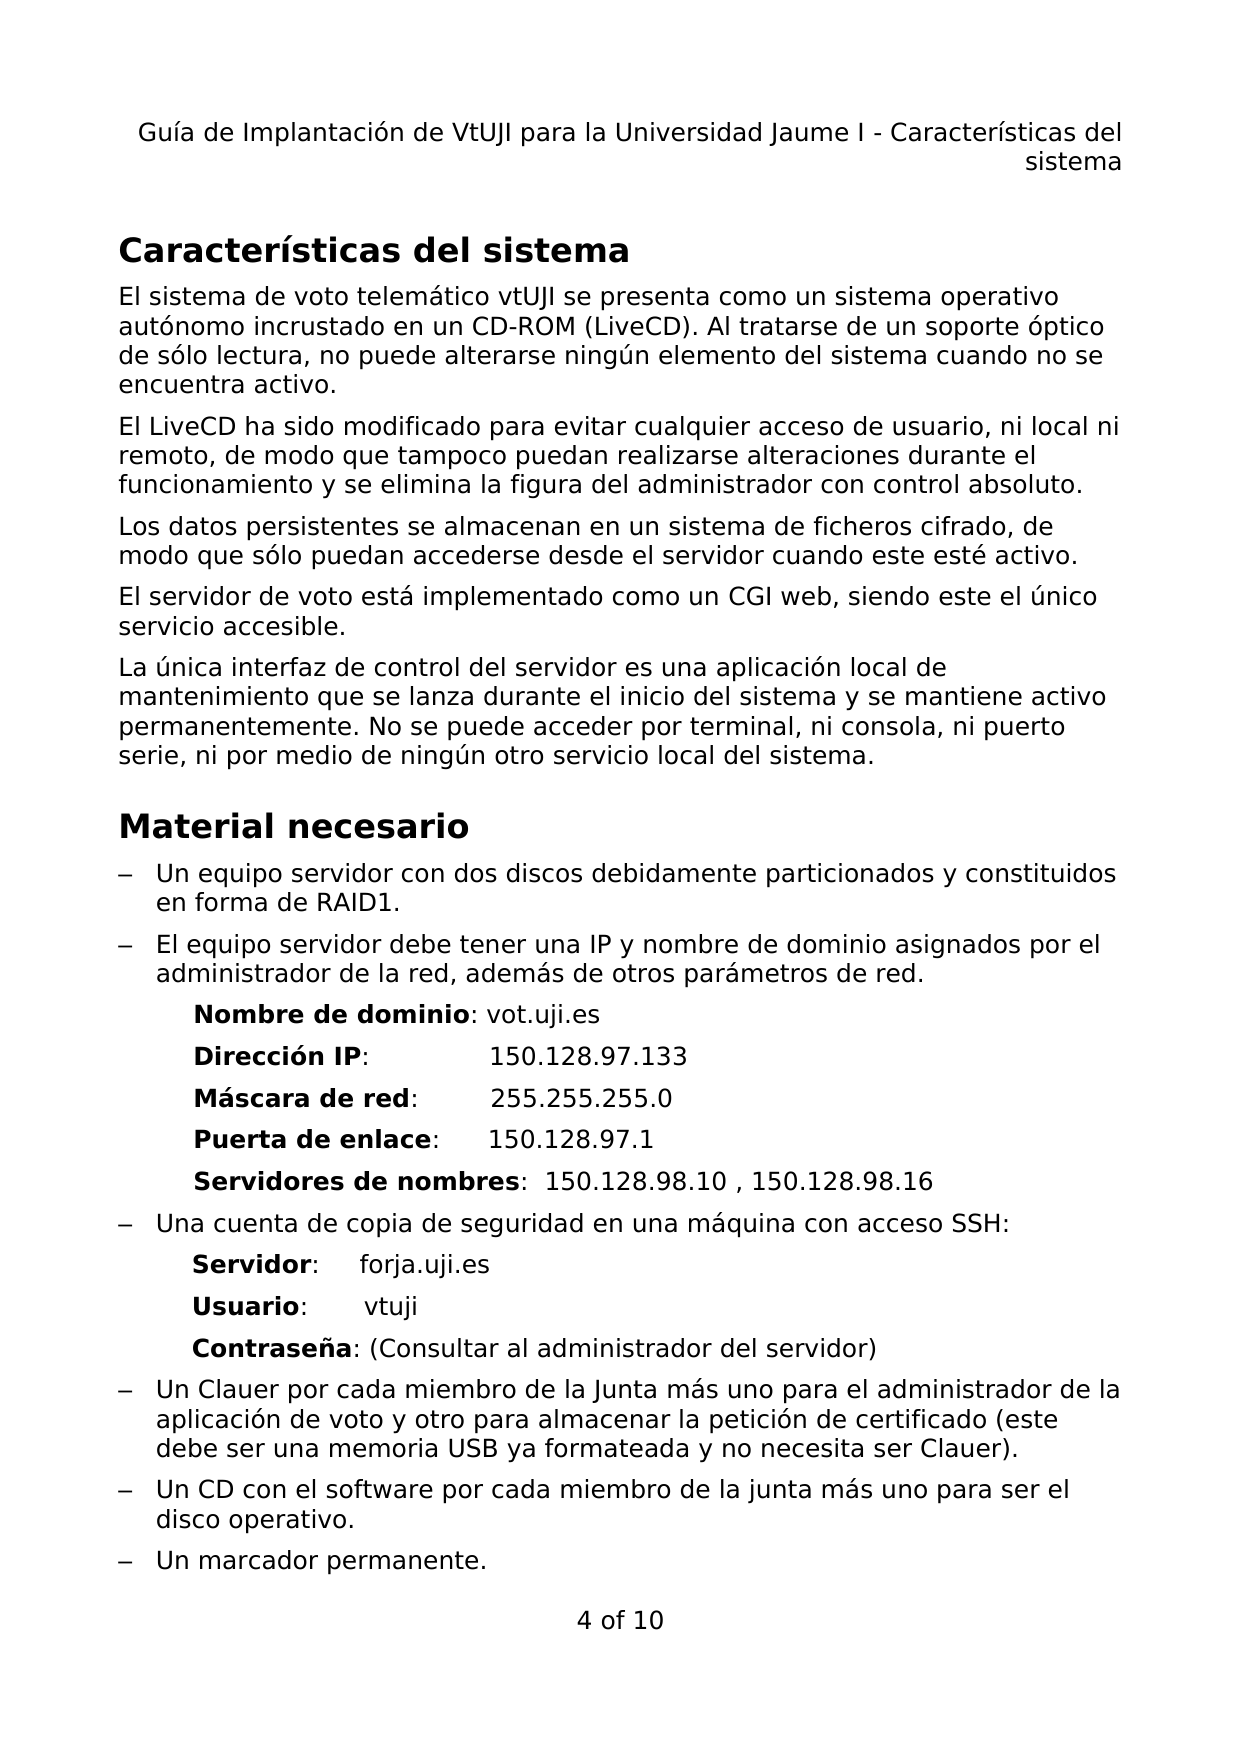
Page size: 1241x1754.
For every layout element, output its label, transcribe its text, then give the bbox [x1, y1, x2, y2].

text El sistema de voto telemático vtUJI se presenta como un sistema operativo autónomo incrustado en un CD-ROM (LiveCD). Al tratarse de un soporte óptico de sólo lectura, no puede alterarse ningún elemento del sistema cuando no se encuentra activo. [118, 282, 1122, 399]
text Servidores de nombres: 150.128.98.10 , 150.128.98.16 [193, 1167, 1122, 1197]
subtitle Características del sistema [118, 231, 1122, 270]
text El servidor de voto está implementado como un CGI web, siendo este el único servicio accesible. [118, 582, 1122, 641]
list Un Clauer por cada miembro de la Junta más uno para el administrador de la aplicación de voto y otro para almacenar la petición de certificado (este debe ser una memoria USB ya formateada y no necesita ser Clauer). [118, 1376, 1122, 1463]
text La única interfaz de control del servidor es una aplicación local de mantenimiento que se lanza durante el inicio del sistema y se mantiene activo permanentemente. No se puede acceder por terminal, ni consola, ni puerto serie, ni por medio de ningún otro servicio local del sistema. [118, 653, 1122, 770]
text Los datos persistentes se almacenan en un sistema de ficheros cifrado, de modo que sólo puedan accederse desde el servidor cuando este esté activo. [118, 512, 1122, 570]
text Usuario: vtuji [192, 1292, 1122, 1322]
list Una cuenta de copia de seguridad en una máquina con acceso SSH: [118, 1209, 1122, 1238]
list El equipo servidor debe tener una IP y nombre de dominio asignados por el administrador de la red, además de otros parámetros de red. [118, 930, 1122, 988]
list Un equipo servidor con dos discos debidamente particionados y constituidos en forma de RAID1. [118, 859, 1122, 917]
subtitle Material necesario [118, 807, 1122, 847]
text Nombre de dominio: vot.uji.es [193, 1001, 1122, 1030]
text El LiveCD ha sido modificado para evitar cualquier acceso de usuario, ni local ni remoto, de modo que tampoco puedan realizarse alteraciones durante el funcionamiento y se elimina la figura del administrador con control absoluto. [118, 412, 1122, 499]
text Máscara de red: 255.255.255.0 [193, 1084, 1122, 1113]
text Servidor: forja.uji.es [192, 1251, 1122, 1280]
text Contraseña: (Consultar al administrador del servidor) [192, 1334, 1122, 1363]
text Dirección IP: 150.128.97.133 [193, 1042, 1122, 1072]
text Puerta de enlace: 150.128.97.1 [193, 1126, 1122, 1155]
list Un marcador permanente. [118, 1547, 1122, 1576]
list Un CD con el software por cada miembro de la junta más uno para ser el disco operativo. [118, 1476, 1122, 1534]
